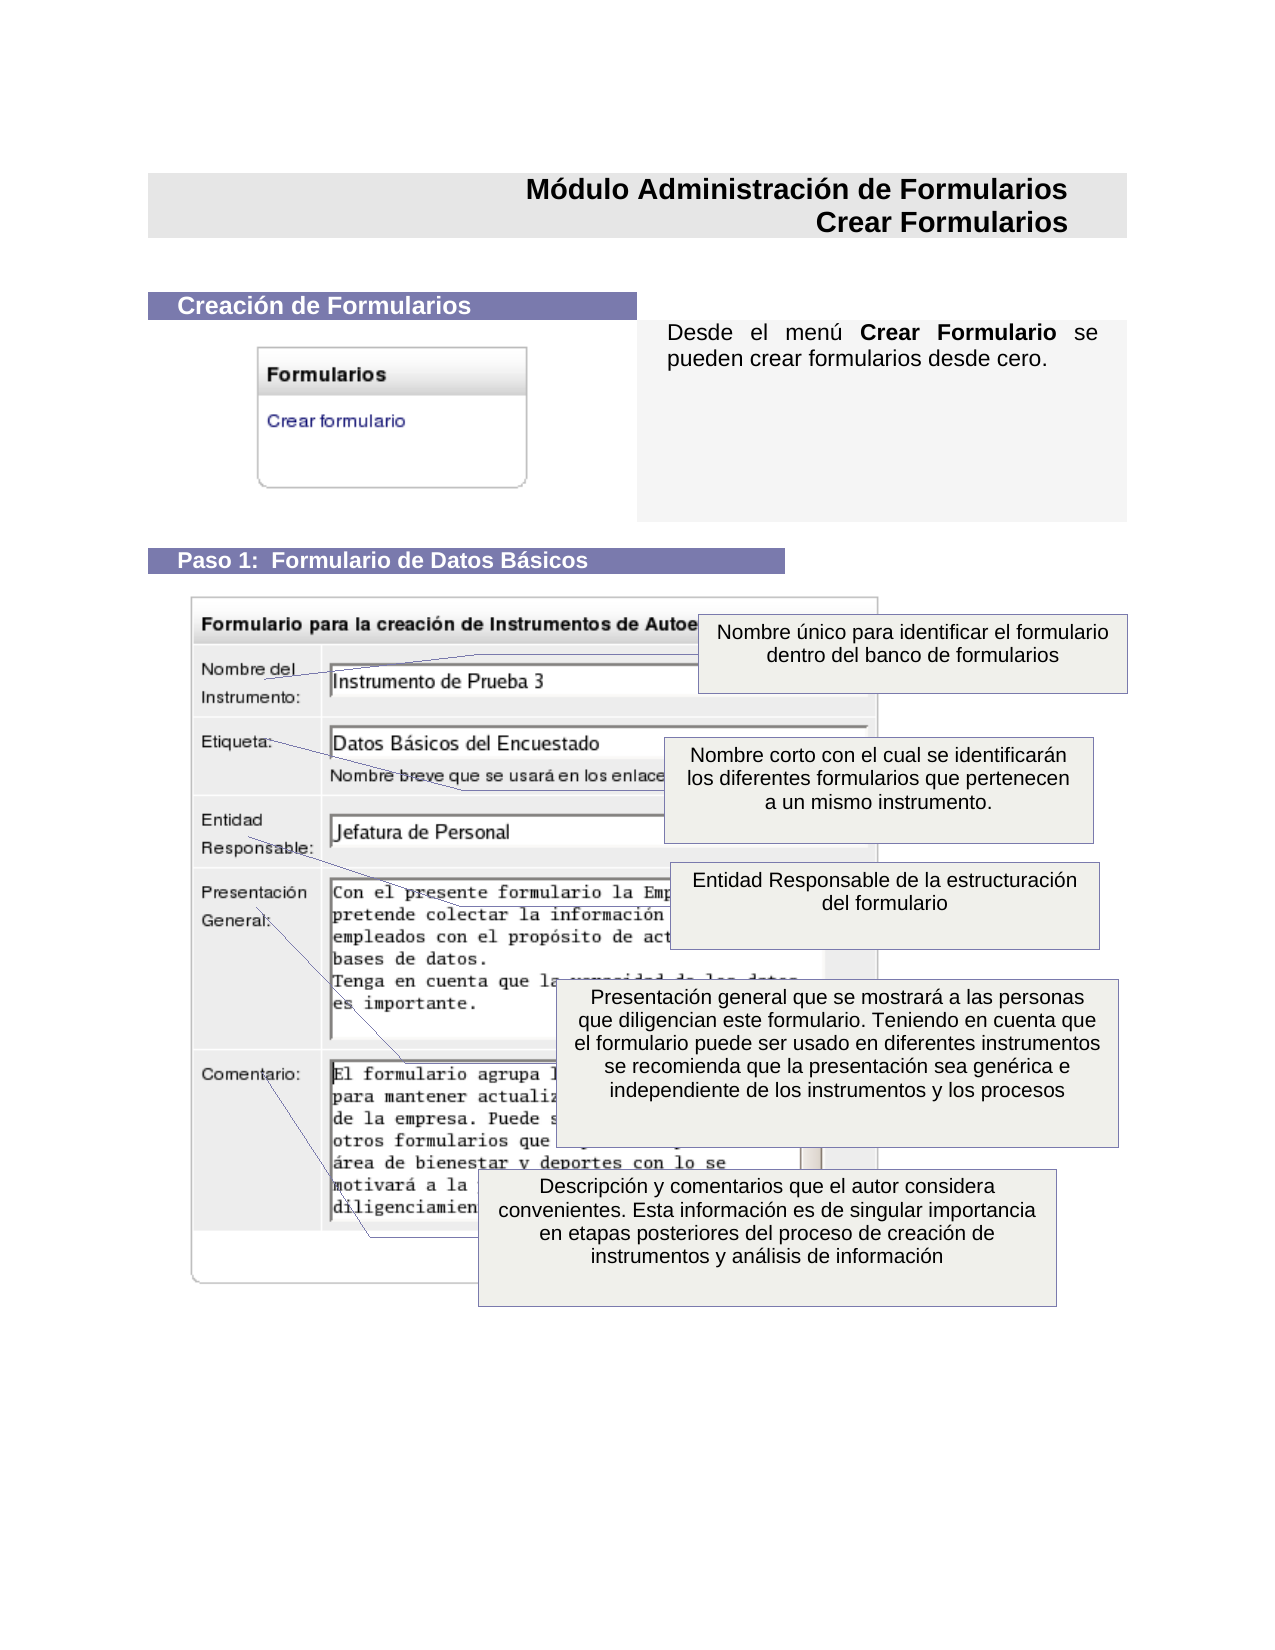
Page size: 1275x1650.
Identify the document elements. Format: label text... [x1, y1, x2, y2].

table_header Módulo Administración de Formularios Crear Formularios [1068, 173, 1127, 238]
table_header Módulo Administración de Formularios Crear Formularios [148, 173, 207, 238]
table_cell [148, 574, 1127, 1289]
table_header Creación de Formularios [148, 292, 637, 320]
table_cell [148, 320, 637, 522]
picture [186, 582, 886, 1290]
table_cell [886, 694, 1127, 1289]
table_header [638, 292, 1127, 320]
picture [251, 337, 534, 495]
table_header Paso 1: Formulario de Datos Básicos [148, 548, 785, 574]
table_header [785, 548, 1127, 574]
table_cell Desde el menú Crear Formulario se pueden crear formularios desde cero. [638, 320, 1127, 522]
table_cell [148, 1290, 1127, 1373]
